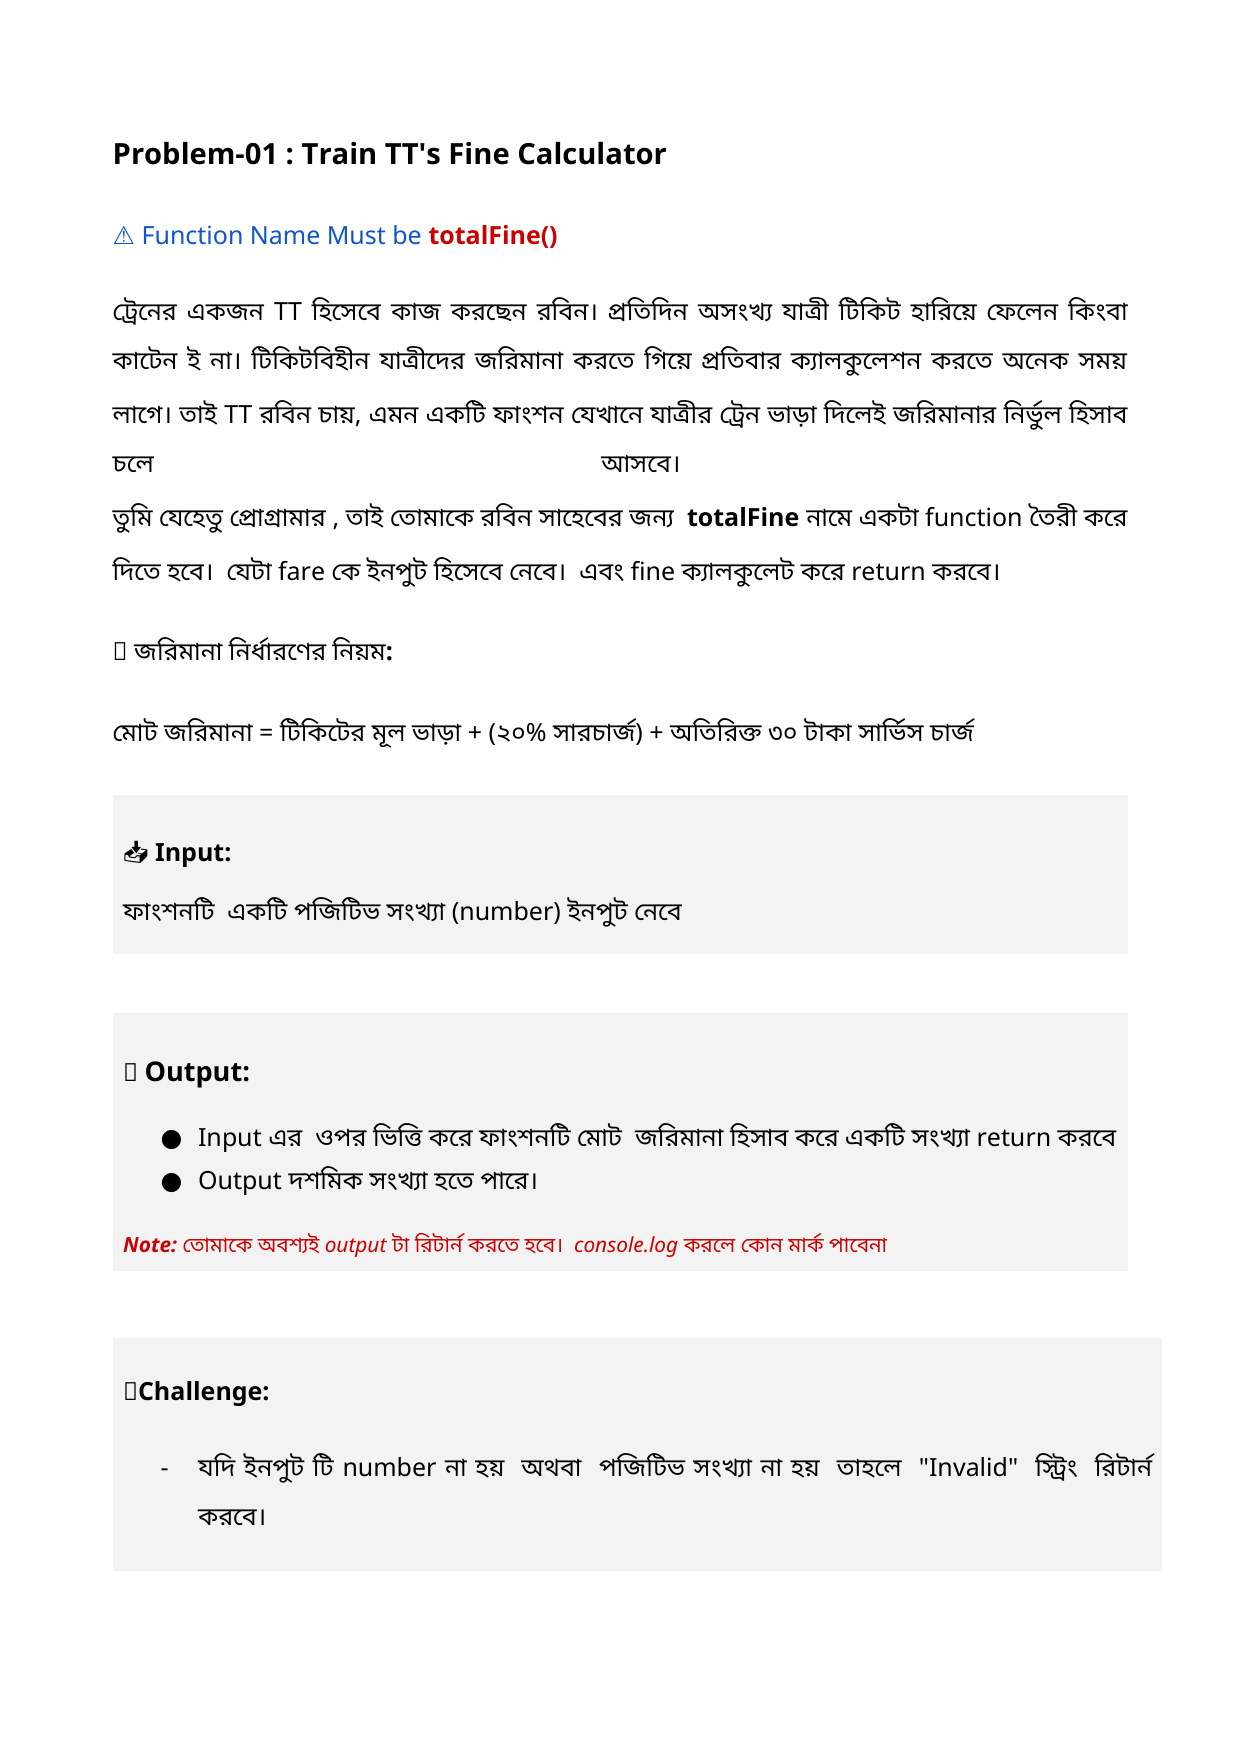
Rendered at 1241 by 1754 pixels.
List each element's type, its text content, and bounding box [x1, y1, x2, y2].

text ⚠️ Function Name Must be totalFine() [112, 218, 1128, 252]
subtitle Problem-01 : Train TT's Fine Calculator [112, 133, 1128, 173]
table_header 🚀 Output: Input এর ওপর ভিত্তি করে ফাংশনটি মোট জরিমানা হিসাব করে একটি সংখ্যা return করবে Output দশমিক সংখ্যা হতে পারে। Note: তোমাকে অবশ্যই output টা রিটার্ন করতে হবে। console.log করলে কোন মার্ক পাবেনা [113, 1013, 1128, 1271]
text 🧮 জরিমানা নির্ধারণের নিয়ম: [112, 634, 1128, 671]
text ট্রেনের একজন TT হিসেবে কাজ করছেন রবিন। প্রতিদিন অসংখ্য যাত্রী টিকিট হারিয়ে ফেলেন কিংবা কাটেন ই না। টিকিটবিহীন যাত্রীদের জরিমানা করতে গিয়ে প্রতিবার ক্যালকুলেশন করতে অনেক সময় লাগে। তাই TT রবিন চায়, এমন একটি ফাংশন যেখানে যাত্রীর ট্রেন ভাড়া দিলেই জরিমানার নির্ভুল হিসাব চলে আসবে। তুমি যেহেতু প্রোগ্রামার , তাই তোমাকে রবিন সাহেবের জন্য totalFine নামে একটা function তৈরী করে দিতে হবে। যেটা fare কে ইনপুট হিসেবে নেবে। এবং fine ক্যালকুলেট করে return করবে। [112, 294, 1128, 590]
table_header 🚩Challenge: যদি ইনপুট টি number না হয় অথবা পজিটিভ সংখ্যা না হয় তাহলে "Invalid" স্ট্রিং রিটার্ন করবে। [113, 1338, 1162, 1571]
table_header 📥 Input: ফাংশনটি একটি পজিটিভ সংখ্যা (number) ইনপুট নেবে [113, 795, 1128, 954]
text মোট জরিমানা = টিকিটের মূল ভাড়া + (২০% সারচার্জ) + অতিরিক্ত ৩০ টাকা সার্ভিস চার্জ [112, 714, 1128, 751]
